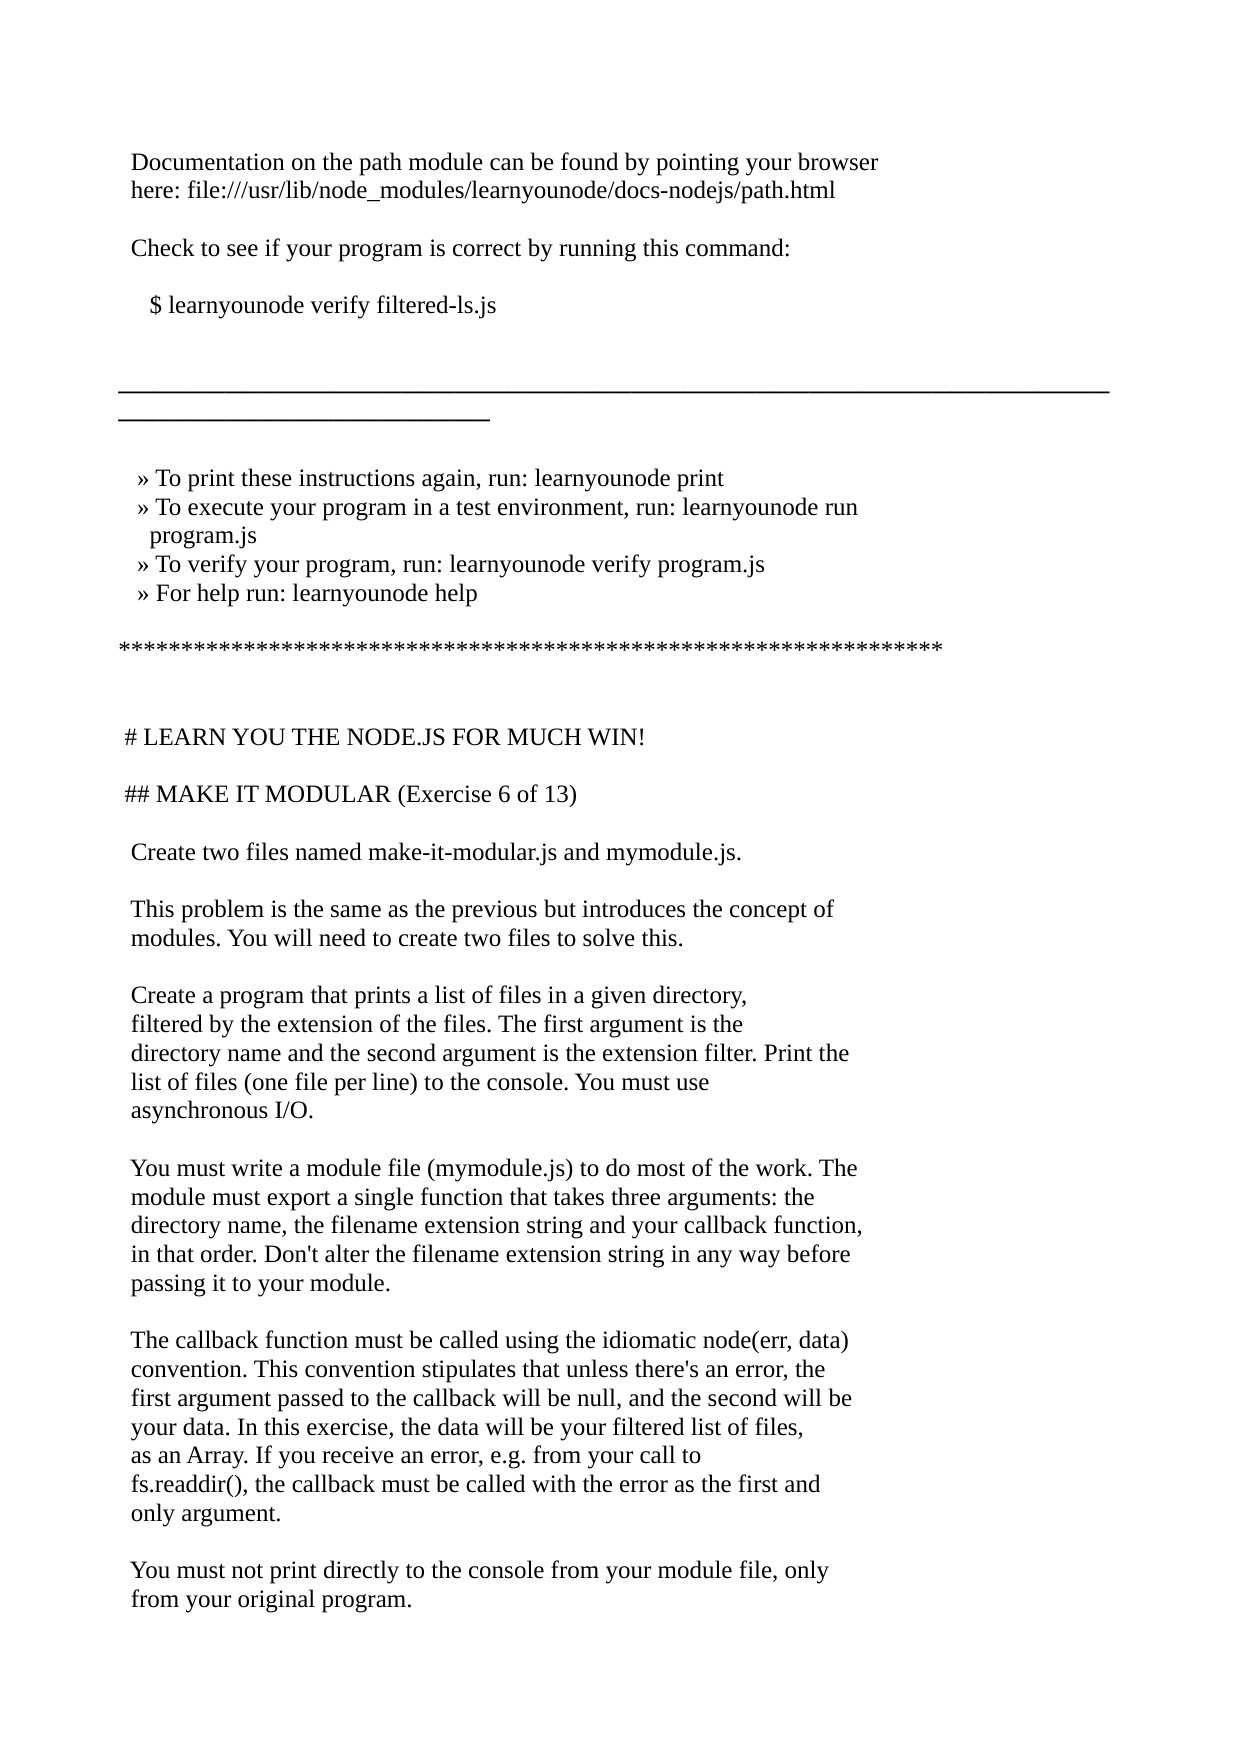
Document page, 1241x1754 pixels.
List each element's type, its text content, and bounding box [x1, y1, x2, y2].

text program.js [118, 521, 1122, 549]
text first argument passed to the callback will be null, and the second will be [118, 1383, 1122, 1412]
text here: file:///usr/lib/node_modules/learnyounode/docs-nodejs/path.html [118, 176, 1122, 204]
text Create two files named make-it-modular.js and mymodule.js. [118, 837, 1122, 866]
text » To verify your program, run: learnyounode verify program.js [118, 549, 1122, 578]
text ****************************************************************** [118, 636, 1122, 664]
text The callback function must be called using the idiomatic node(err, data) [118, 1326, 1122, 1354]
text list of files (one file per line) to the console. You must use [118, 1067, 1122, 1096]
text asynchronous I/O. [118, 1096, 1122, 1124]
text ## MAKE IT MODULAR (Exercise 6 of 13) [118, 779, 1122, 808]
text only argument. [118, 1498, 1122, 1527]
text directory name, the filename extension string and your callback function, [118, 1211, 1122, 1239]
text fs.readdir(), the callback must be called with the error as the first and [118, 1469, 1122, 1498]
text passing it to your module. [118, 1268, 1122, 1297]
text your data. In this exercise, the data will be your filtered list of files, [118, 1412, 1122, 1441]
text » For help run: learnyounode help [118, 578, 1122, 607]
text directory name and the second argument is the extension filter. Print the [118, 1038, 1122, 1067]
text from your original program. [118, 1584, 1122, 1613]
text modules. You will need to create two files to solve this. [118, 923, 1122, 952]
text ───────────────────────────────────────────────────────────────────────────── [118, 348, 1122, 434]
text convention. This convention stipulates that unless there's an error, the [118, 1354, 1122, 1383]
text $ learnyounode verify filtered-ls.js [118, 291, 1122, 319]
text » To execute your program in a test environment, run: learnyounode run [118, 492, 1122, 521]
text Documentation on the path module can be found by pointing your browser [118, 147, 1122, 176]
text » To print these instructions again, run: learnyounode print [118, 463, 1122, 492]
text # LEARN YOU THE NODE.JS FOR MUCH WIN! [118, 722, 1122, 751]
text as an Array. If you receive an error, e.g. from your call to [118, 1441, 1122, 1469]
text You must not print directly to the console from your module file, only [118, 1556, 1122, 1584]
text Check to see if your program is correct by running this command: [118, 233, 1122, 262]
text filtered by the extension of the files. The first argument is the [118, 1009, 1122, 1038]
text This problem is the same as the previous but introduces the concept of [118, 894, 1122, 923]
text module must export a single function that takes three arguments: the [118, 1182, 1122, 1211]
text Create a program that prints a list of files in a given directory, [118, 981, 1122, 1009]
text in that order. Don't alter the filename extension string in any way before [118, 1239, 1122, 1268]
text You must write a module file (mymodule.js) to do most of the work. The [118, 1153, 1122, 1182]
